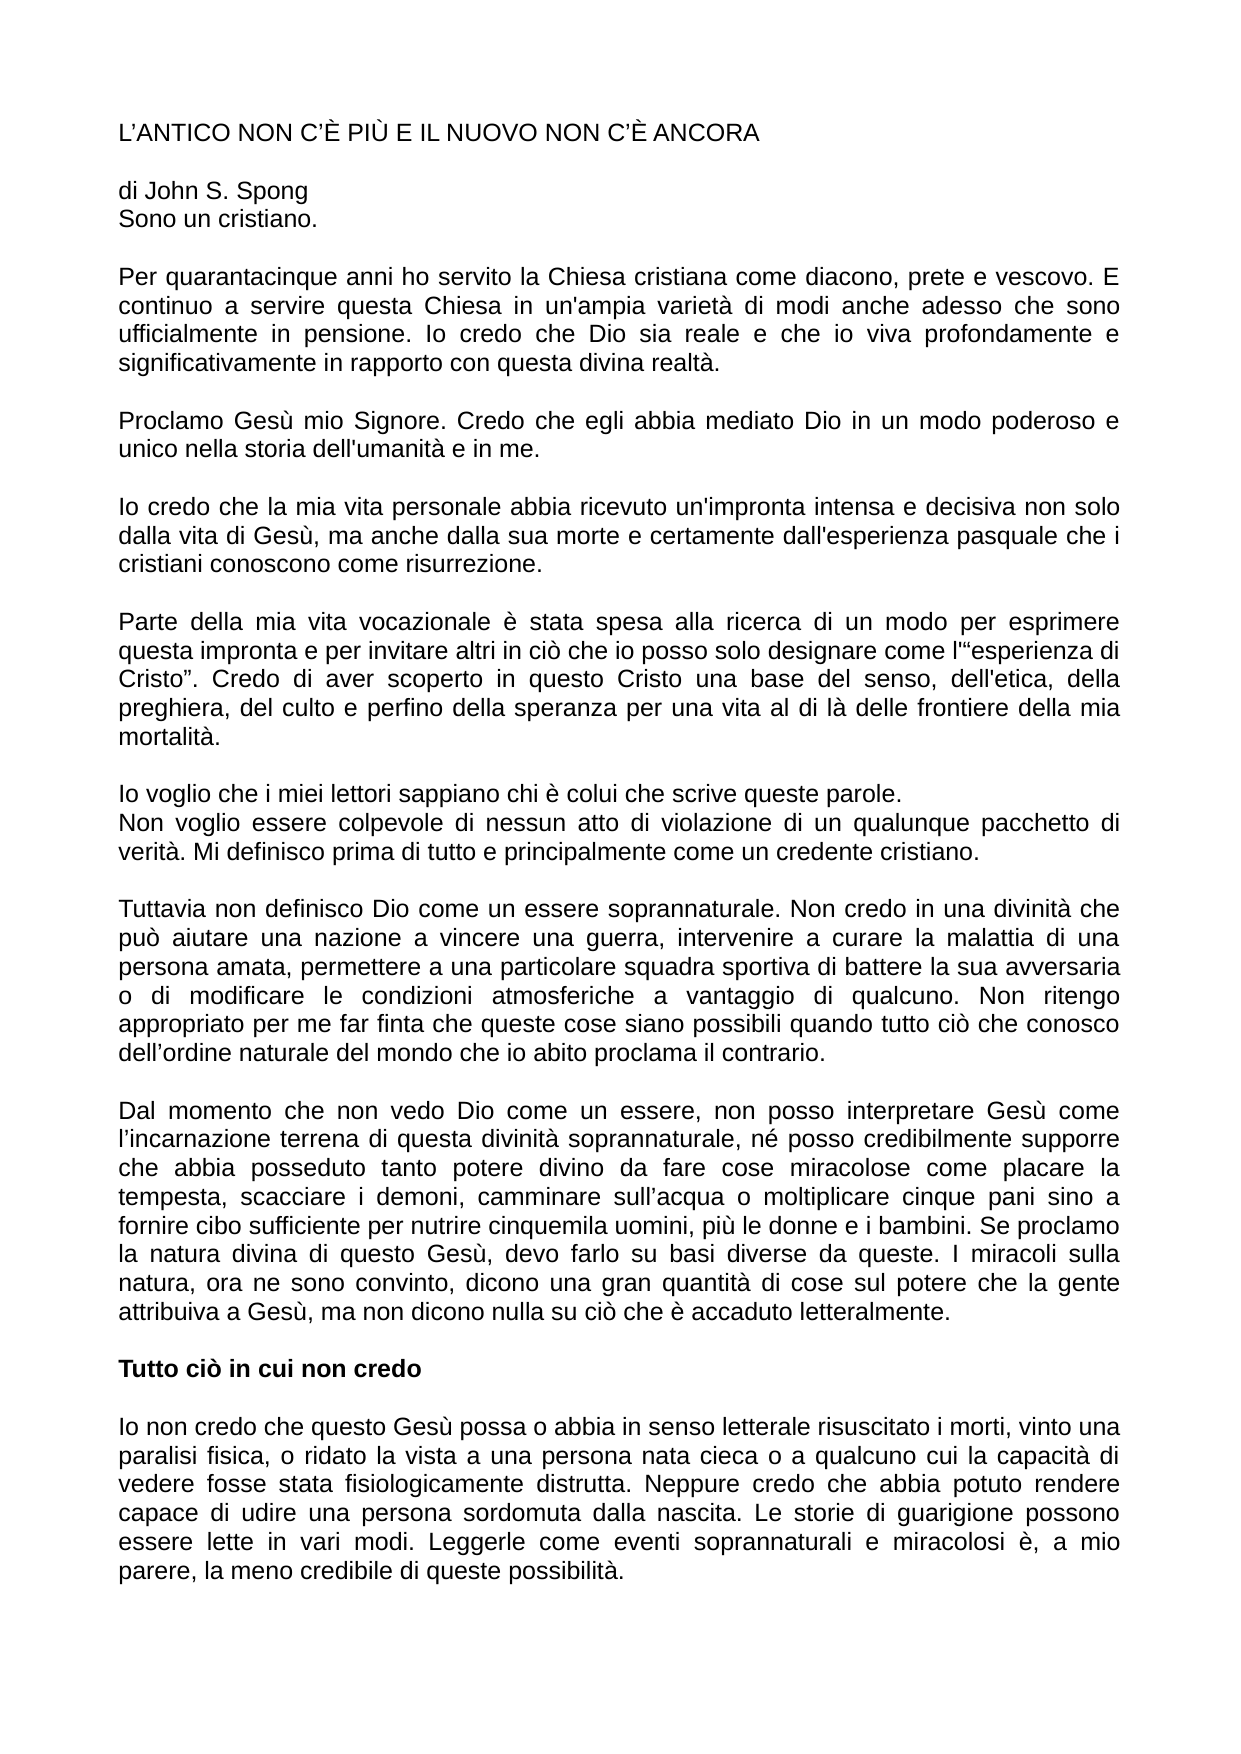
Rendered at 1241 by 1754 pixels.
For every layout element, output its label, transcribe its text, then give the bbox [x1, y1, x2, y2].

text Proclamo Gesù mio Signore. Credo che egli abbia mediato Dio in un modo poderoso e unico nella storia dell'umanità e in me. [118, 406, 1122, 463]
text Non voglio essere colpevole di nessun atto di violazione di un qualunque pacchetto di verità. Mi definisco prima di tutto e principalmente come un credente cristiano. [118, 808, 1122, 866]
text Dal momento che non vedo Dio come un essere, non posso interpretare Gesù come l’incarnazione terrena di questa divinità soprannaturale, né posso credibilmente supporre che abbia posseduto tanto potere divino da fare cose miracolose come placare la tempesta, scacciare i demoni, camminare sull’acqua o moltiplicare cinque pani sino a fornire cibo sufficiente per nutrire cinquemila uomini, più le donne e i bambini. Se proclamo la natura divina di questo Gesù, devo farlo su basi diverse da queste. I miracoli sulla natura, ora ne sono convinto, dicono una gran quantità di cose sul potere che la gente attribuiva a Gesù, ma non dicono nulla su ciò che è accaduto letteralmente. [118, 1096, 1122, 1326]
text Per quarantacinque anni ho servito la Chiesa cristiana come diacono, prete e vescovo. E continuo a servire questa Chiesa in un'ampia varietà di modi anche adesso che sono ufficialmente in pensione. Io credo che Dio sia reale e che io viva profondamente e significativamente in rapporto con questa divina realtà. [118, 262, 1122, 377]
text Io credo che la mia vita personale abbia ricevuto un'impronta intensa e decisiva non solo dalla vita di Gesù, ma anche dalla sua morte e certamente dall'esperienza pasquale che i cristiani conoscono come risurrezione. [118, 492, 1122, 578]
text Io non credo che questo Gesù possa o abbia in senso letterale risuscitato i morti, vinto una paralisi fisica, o ridato la vista a una persona nata cieca o a qualcuno cui la capacità di vedere fosse stata fisiologicamente distrutta. Neppure credo che abbia potuto rendere capace di udire una persona sordomuta dalla nascita. Le storie di guarigione possono essere lette in vari modi. Leggerle come eventi soprannaturali e miracolosi è, a mio parere, la meno credibile di queste possibilità. [118, 1412, 1122, 1584]
text di John S. Spong [118, 176, 1122, 204]
text L’ANTICO NON C’È PIÙ E IL NUOVO NON C’È ANCORA [118, 118, 1122, 147]
text Tutto ciò in cui non credo [118, 1354, 1122, 1383]
text Tuttavia non definisco Dio come un essere soprannaturale. Non credo in una divinità che può aiutare una nazione a vincere una guerra, intervenire a curare la malattia di una persona amata, permettere a una particolare squadra sportiva di battere la sua avversaria o di modificare le condizioni atmosferiche a vantaggio di qualcuno. Non ritengo appropriato per me far finta che queste cose siano possibili quando tutto ciò che conosco dell’ordine naturale del mondo che io abito proclama il contrario. [118, 894, 1122, 1067]
text Sono un cristiano. [118, 204, 1122, 233]
text Parte della mia vita vocazionale è stata spesa alla ricerca di un modo per esprimere questa impronta e per invitare altri in ciò che io posso solo designare come l'“esperienza di Cristo”. Credo di aver scoperto in questo Cristo una base del senso, dell'etica, della preghiera, del culto e perfino della speranza per una vita al di là delle frontiere della mia mortalità. [118, 607, 1122, 751]
text Io voglio che i miei lettori sappiano chi è colui che scrive queste parole. [118, 779, 1122, 808]
